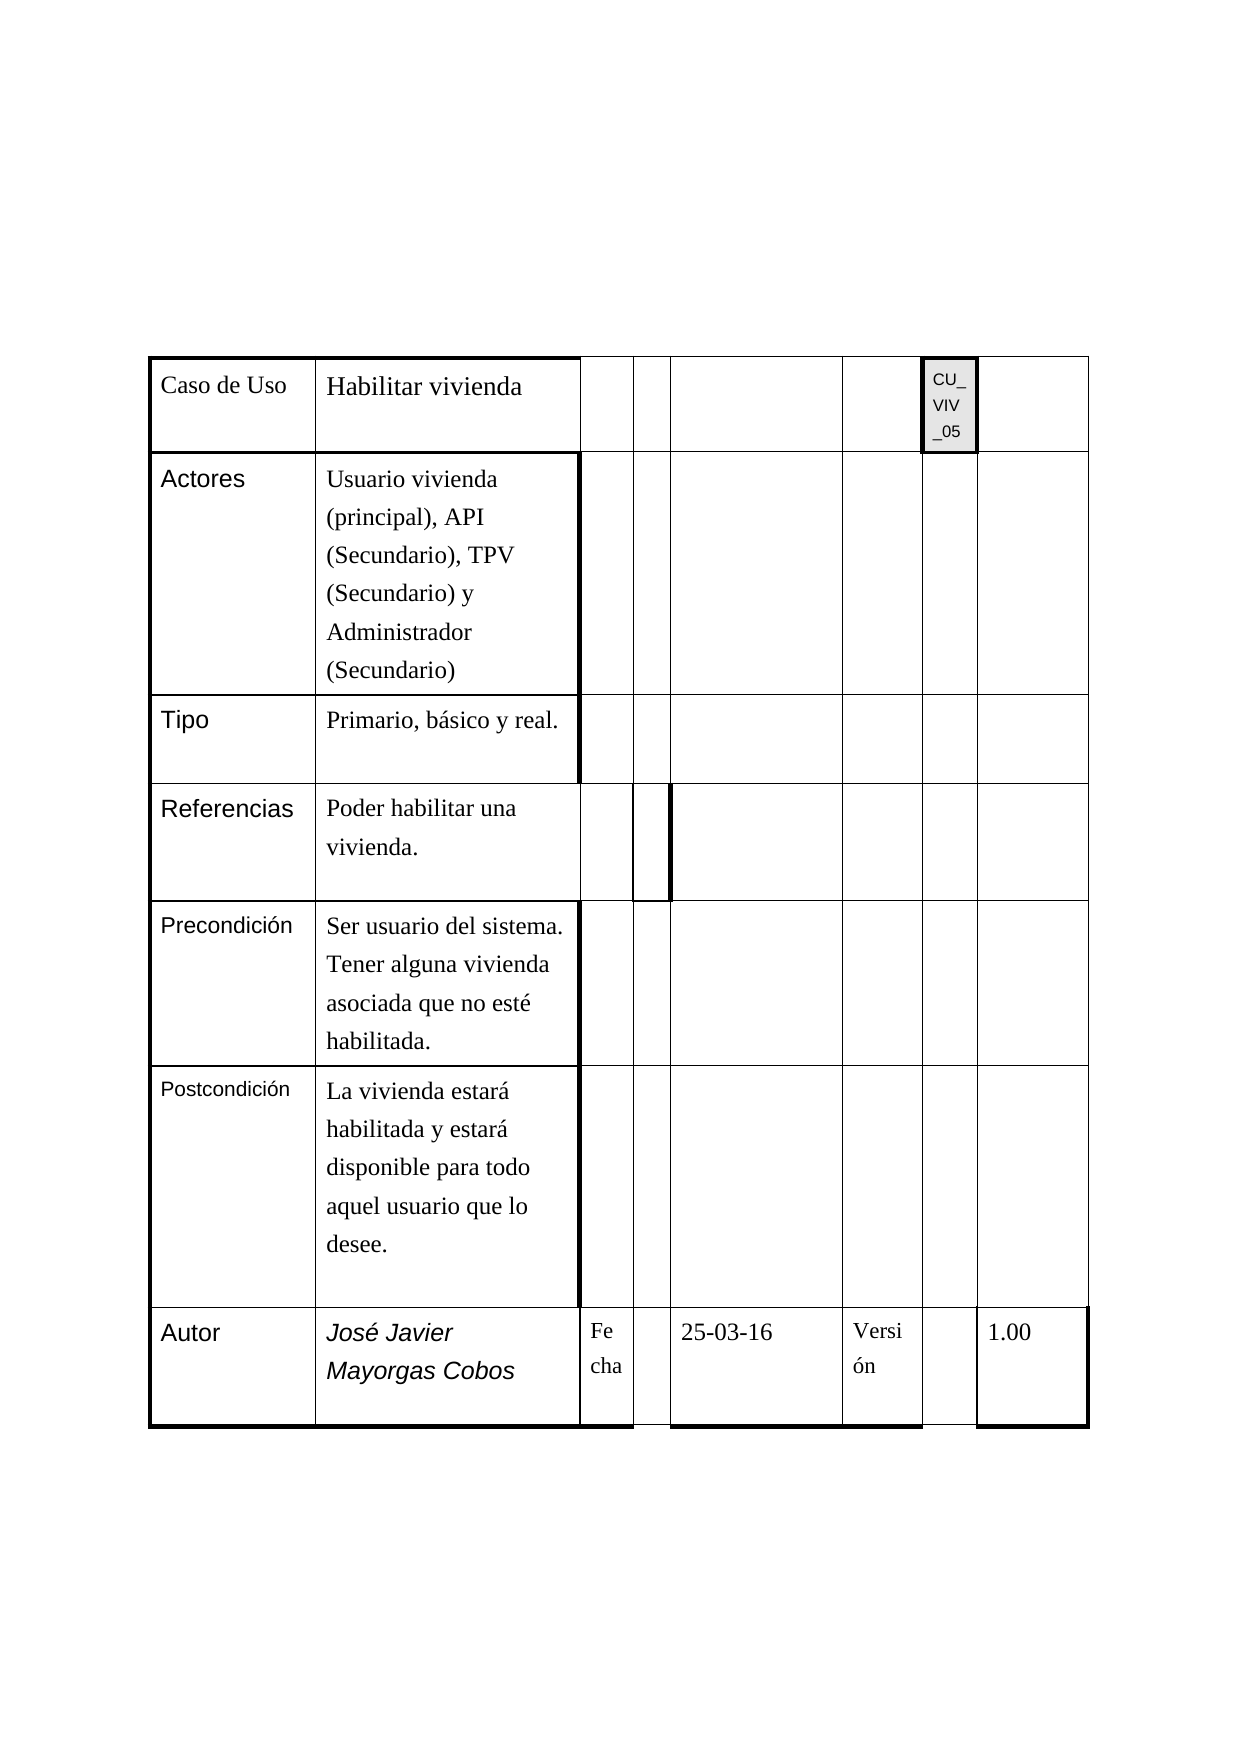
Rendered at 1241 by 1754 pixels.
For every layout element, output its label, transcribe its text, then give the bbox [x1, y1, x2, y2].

table_cell [634, 1308, 670, 1424]
table_cell [671, 695, 842, 783]
table_header Caso de Uso [152, 360, 315, 451]
table_cell [978, 784, 1088, 900]
table_cell Tipo [152, 696, 315, 783]
table_cell Usuario vivienda (principal), API (Secundario), TPV (Secundario) y Administrador (Secundario) [316, 454, 577, 694]
table_cell [843, 452, 922, 694]
table_header [979, 357, 1088, 451]
table_cell [634, 902, 670, 1065]
table_cell Referencias [152, 784, 315, 900]
table_cell Ser usuario del sistema. Tener alguna vivienda asociada que no esté habilitada. [316, 902, 577, 1065]
table_header CU_VIV_05 [925, 360, 975, 451]
table_cell [843, 784, 922, 900]
table_cell Actores [152, 454, 315, 694]
table_cell [673, 784, 842, 900]
table_cell [978, 901, 1088, 1065]
table_header [671, 357, 842, 451]
table_cell Primario, básico y real. [316, 696, 577, 783]
table_cell Precondición [152, 902, 315, 1065]
table_cell [923, 1066, 977, 1306]
table_cell [634, 452, 670, 694]
table_cell [634, 695, 670, 783]
table_cell [923, 901, 977, 1065]
table_cell José Javier Mayorgas Cobos [316, 1308, 579, 1424]
table_cell Autor [152, 1308, 315, 1424]
table_cell [923, 454, 977, 694]
table_header Habilitar vivienda [316, 360, 580, 451]
table_cell [923, 1308, 976, 1424]
table_cell Versión [843, 1308, 922, 1424]
table_cell Postcondición [152, 1067, 315, 1306]
table_cell [978, 695, 1088, 783]
table_cell [634, 1066, 670, 1306]
table_cell [582, 1066, 633, 1306]
table_cell [582, 695, 633, 783]
table_cell 25-03-16 [671, 1308, 842, 1424]
table_cell La vivienda estará habilitada y estará disponible para todo aquel usuario que lo desee. [316, 1067, 577, 1306]
table_cell [582, 901, 633, 1065]
table_cell [923, 695, 977, 783]
table_cell [582, 452, 633, 694]
table_cell Fecha [581, 1308, 633, 1424]
table_header [581, 357, 633, 451]
table_cell [671, 452, 842, 694]
table_cell [978, 1066, 1088, 1306]
table_cell [843, 901, 922, 1065]
table_cell [843, 1066, 922, 1306]
table_cell 1.00 [978, 1308, 1086, 1424]
table_cell [634, 784, 668, 900]
table_cell [978, 452, 1088, 694]
table_header [634, 357, 670, 451]
table_cell Poder habilitar una vivienda. [316, 784, 580, 900]
table_cell [581, 784, 632, 900]
table_cell [923, 784, 977, 900]
table_header [843, 357, 920, 451]
table_cell [671, 901, 842, 1065]
table_cell [843, 695, 922, 783]
table_cell [671, 1066, 842, 1306]
